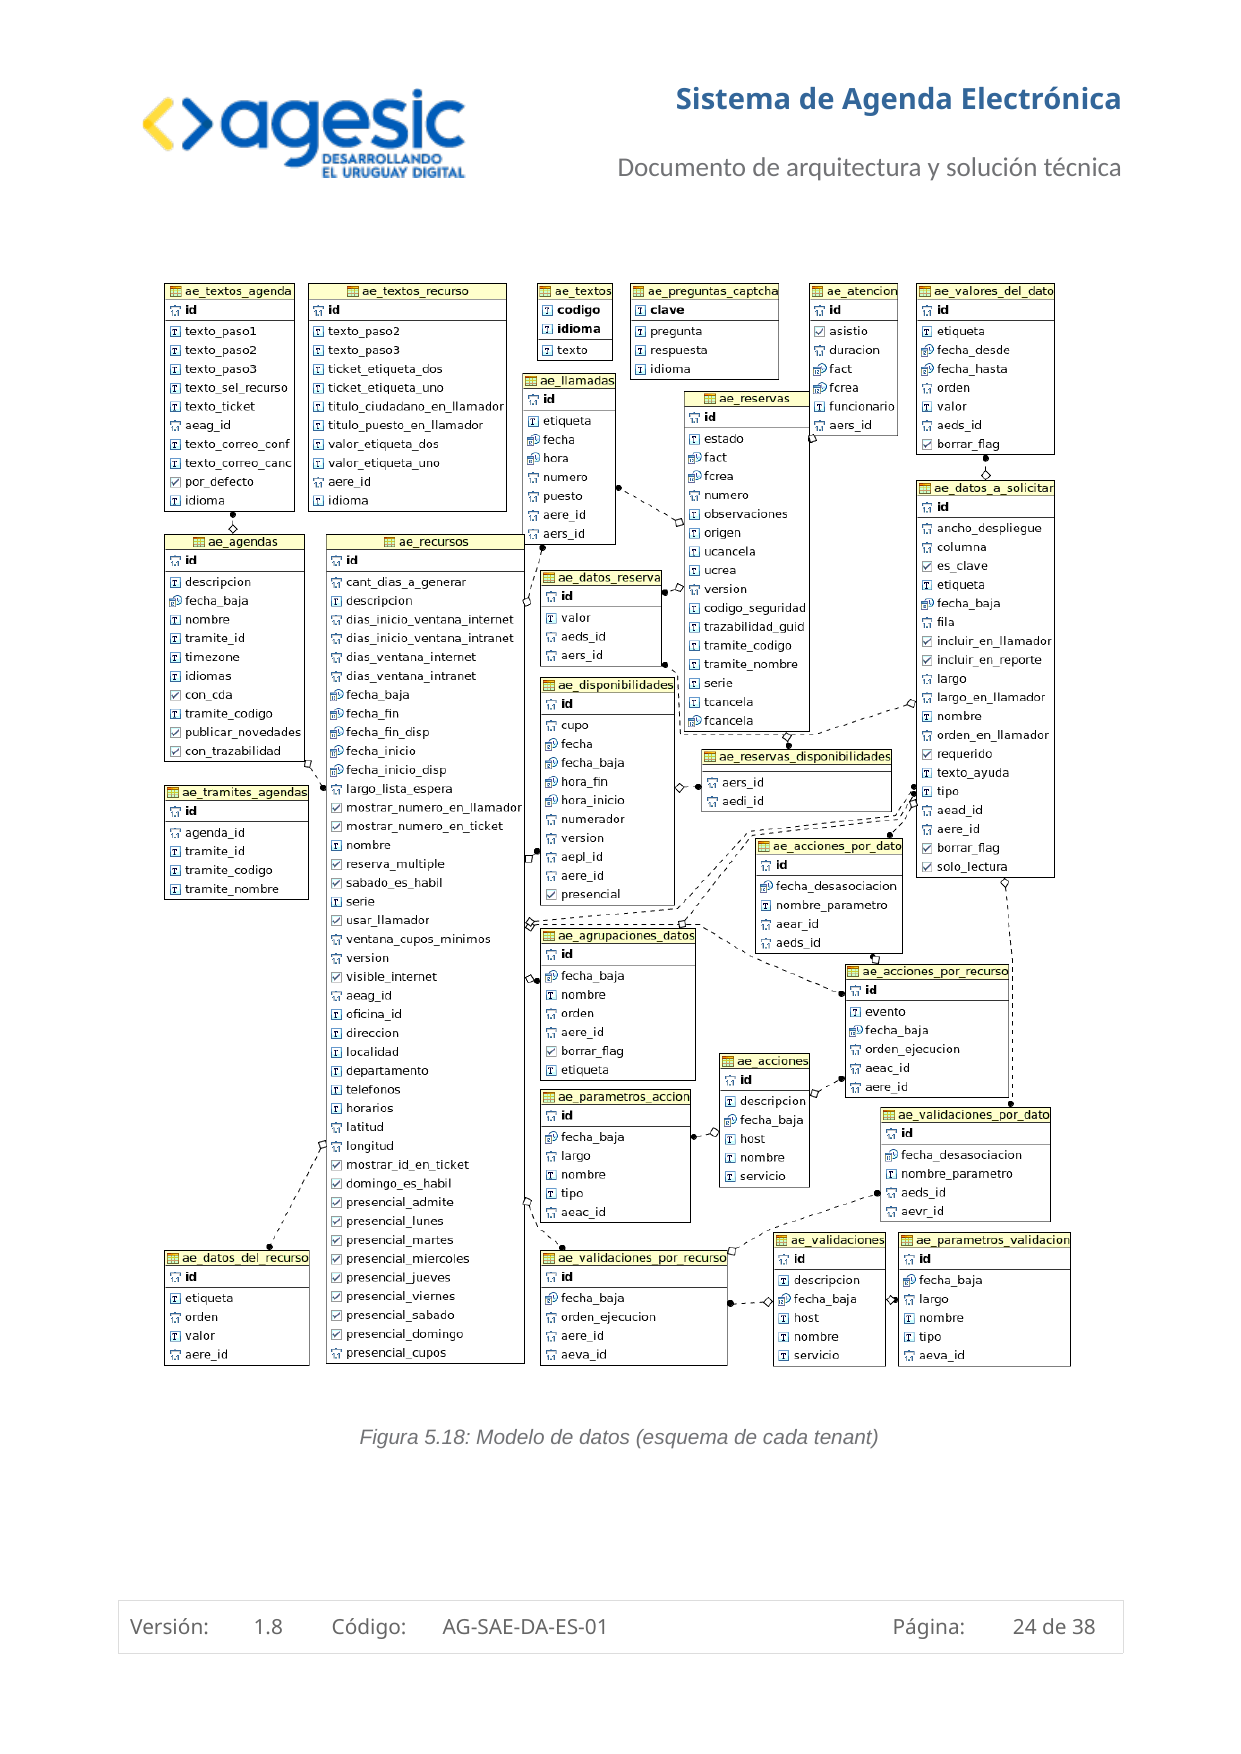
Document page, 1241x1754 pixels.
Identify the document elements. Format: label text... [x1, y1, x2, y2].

picture [164, 265, 1077, 1384]
picture [142, 88, 466, 178]
text Figura 5.18: Modelo de datos (esquema de cada tenant) [164, 1384, 1076, 1449]
